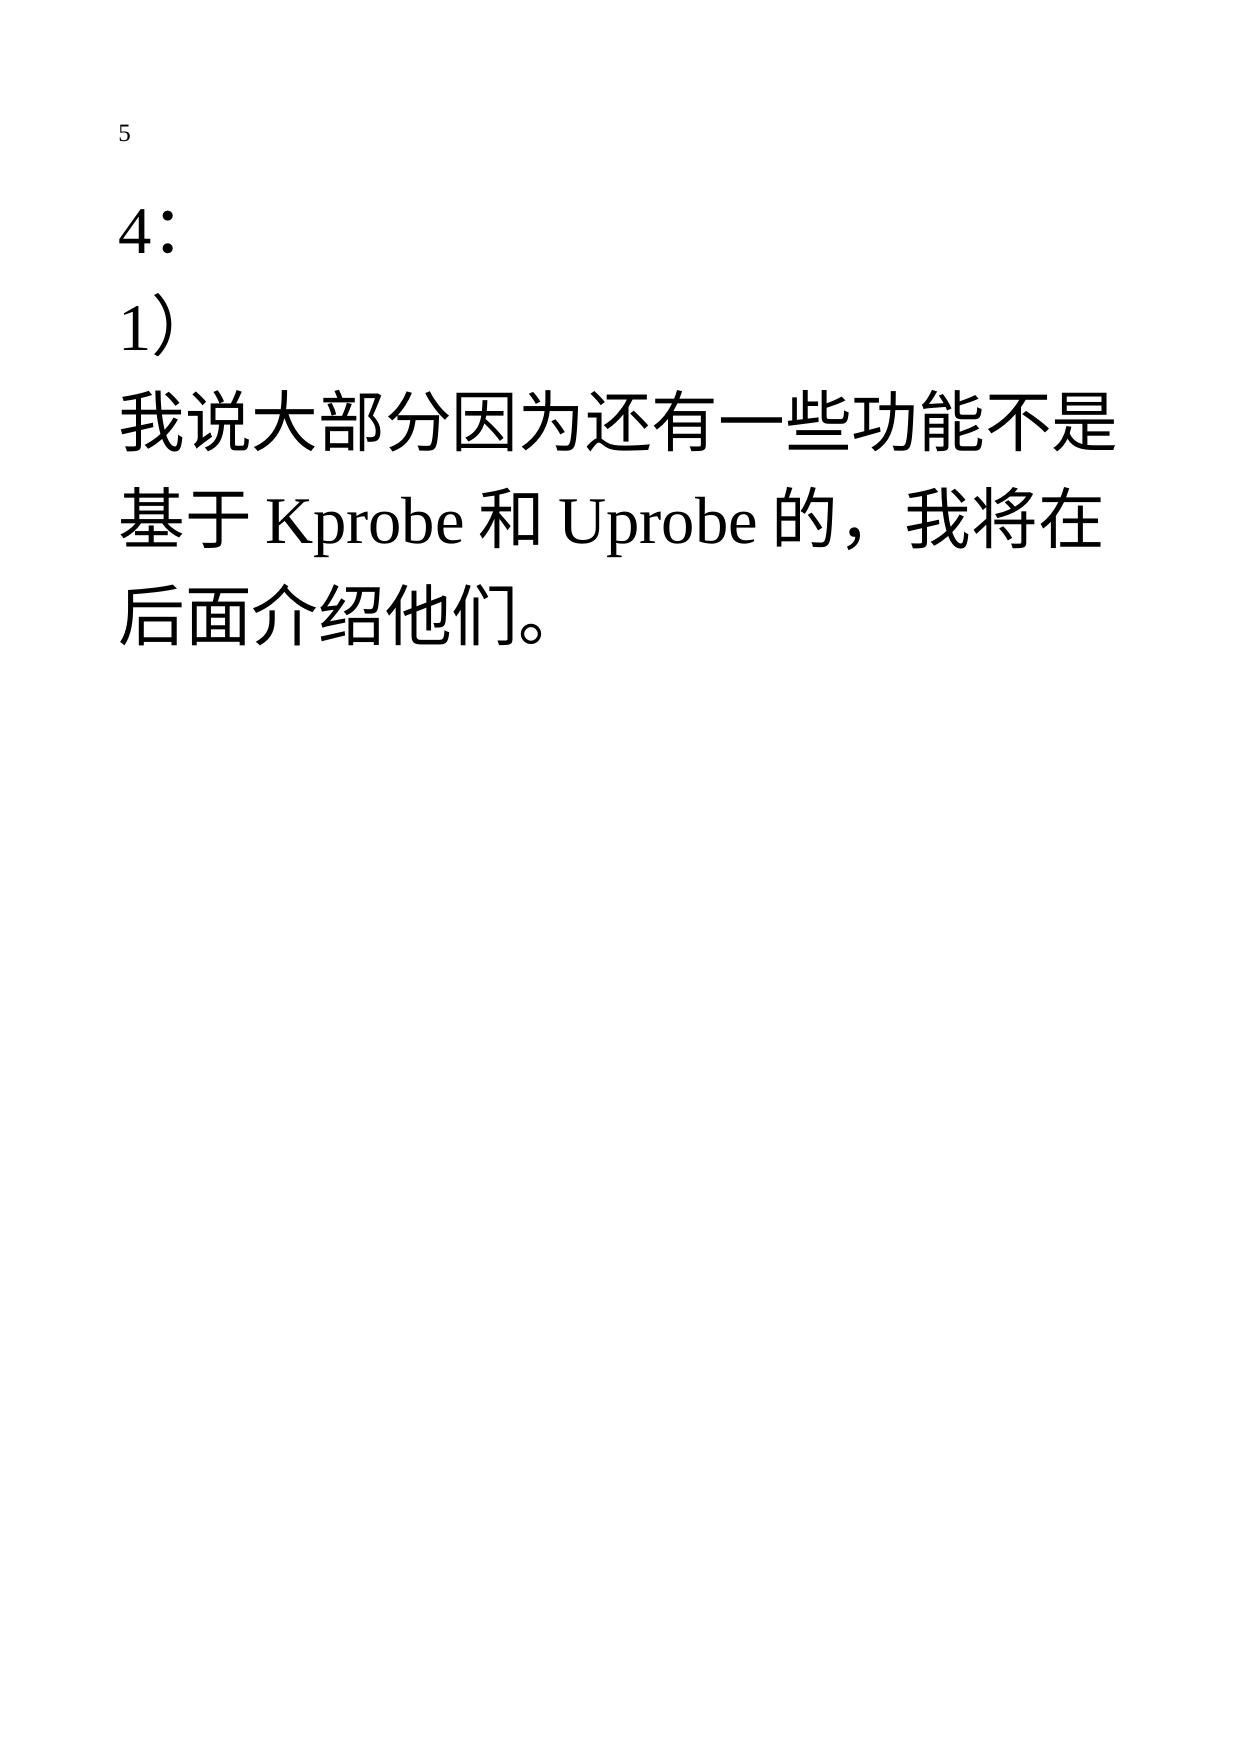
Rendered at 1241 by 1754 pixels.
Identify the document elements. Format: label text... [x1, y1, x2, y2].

text 我说大部分因为还有一些功能不是基于Kprobe和Uprobe的，我将在后面介绍他们。 [118, 369, 1122, 659]
text 1） [118, 273, 1122, 369]
text 4： [118, 176, 1122, 273]
